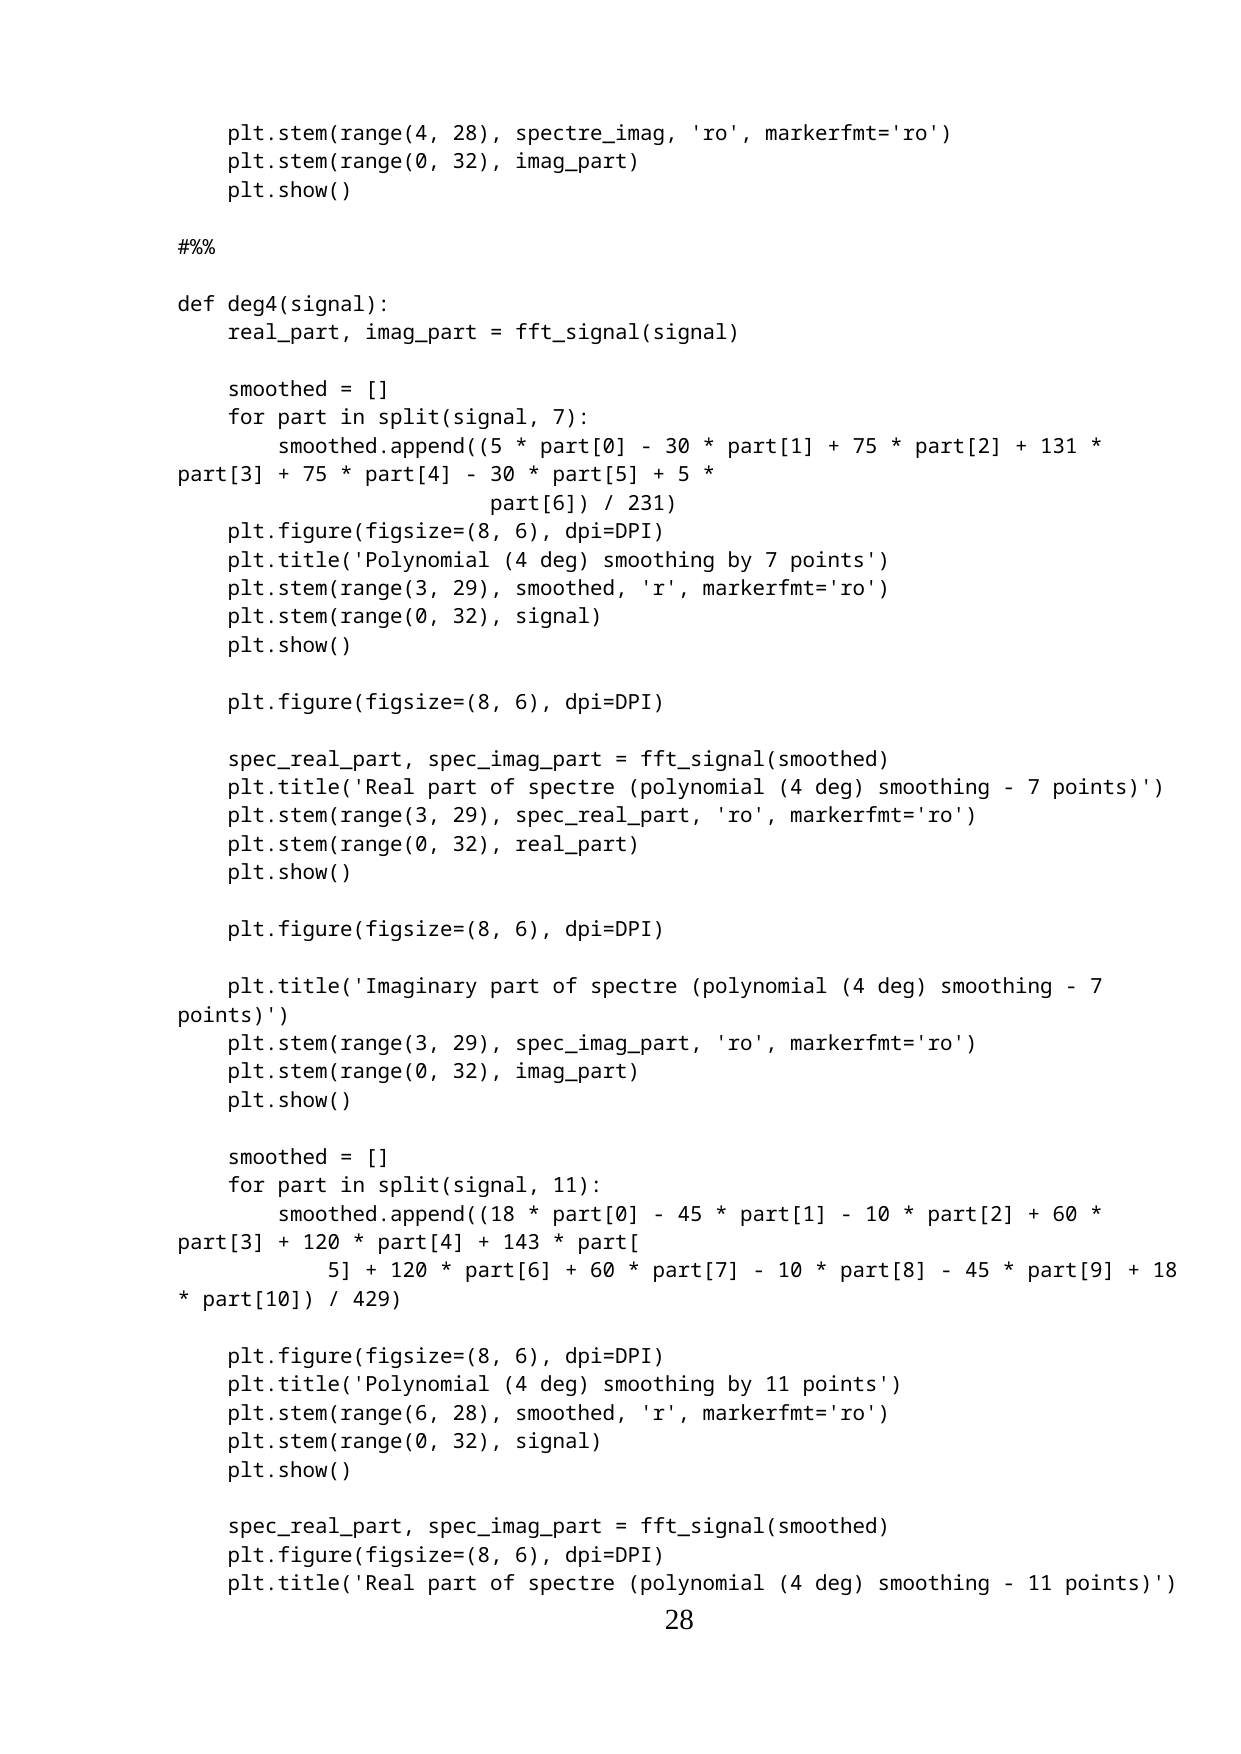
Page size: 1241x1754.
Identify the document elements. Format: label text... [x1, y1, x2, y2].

text plt.show() [177, 1455, 1181, 1483]
text smoothed = [] [177, 374, 1181, 402]
text plt.stem(range(3, 29), spec_imag_part, 'ro', markerfmt='ro') [177, 1028, 1181, 1057]
text plt.stem(range(3, 29), spec_real_part, 'ro', markerfmt='ro') [177, 801, 1181, 829]
text part[6]) / 231) [177, 488, 1181, 516]
text plt.title('Polynomial (4 deg) smoothing by 7 points') [177, 545, 1181, 573]
text smoothed.append((5 * part[0] - 30 * part[1] + 75 * part[2] + 131 * part[3] + 75 * part[4] - 30 * part[5] + 5 * [177, 431, 1181, 488]
text smoothed.append((18 * part[0] - 45 * part[1] - 10 * part[2] + 60 * part[3] + 120 * part[4] + 143 * part[ [177, 1199, 1181, 1256]
text plt.figure(figsize=(8, 6), dpi=DPI) [177, 516, 1181, 545]
text plt.show() [177, 1085, 1181, 1113]
text plt.figure(figsize=(8, 6), dpi=DPI) [177, 687, 1181, 715]
text plt.stem(range(0, 32), signal) [177, 1426, 1181, 1455]
text plt.figure(figsize=(8, 6), dpi=DPI) [177, 1341, 1181, 1369]
text plt.show() [177, 630, 1181, 658]
text plt.title('Imaginary part of spectre (polynomial (4 deg) smoothing - 7 points)') [177, 971, 1181, 1028]
text spec_real_part, spec_imag_part = fft_signal(smoothed) [177, 1512, 1181, 1540]
text plt.figure(figsize=(8, 6), dpi=DPI) [177, 1540, 1181, 1568]
text plt.stem(range(4, 28), spectre_imag, 'ro', markerfmt='ro') [177, 118, 1181, 147]
text plt.stem(range(0, 32), imag_part) [177, 1057, 1181, 1085]
text def deg4(signal): [177, 289, 1181, 317]
text plt.stem(range(3, 29), smoothed, 'r', markerfmt='ro') [177, 573, 1181, 602]
text plt.figure(figsize=(8, 6), dpi=DPI) [177, 914, 1181, 943]
text for part in split(signal, 7): [177, 402, 1181, 431]
text plt.stem(range(0, 32), signal) [177, 602, 1181, 630]
text plt.show() [177, 857, 1181, 886]
text plt.stem(range(0, 32), real_part) [177, 829, 1181, 857]
text real_part, imag_part = fft_signal(signal) [177, 317, 1181, 346]
text for part in split(signal, 11): [177, 1170, 1181, 1199]
text #%% [177, 232, 1181, 260]
text plt.stem(range(6, 28), smoothed, 'r', markerfmt='ro') [177, 1398, 1181, 1426]
text plt.stem(range(0, 32), imag_part) [177, 147, 1181, 175]
text 5] + 120 * part[6] + 60 * part[7] - 10 * part[8] - 45 * part[9] + 18 * part[10]) / 429) [177, 1256, 1181, 1312]
text smoothed = [] [177, 1142, 1181, 1170]
text plt.title('Polynomial (4 deg) smoothing by 11 points') [177, 1369, 1181, 1398]
text spec_real_part, spec_imag_part = fft_signal(smoothed) [177, 744, 1181, 772]
text plt.title('Real part of spectre (polynomial (4 deg) smoothing - 7 points)') [177, 772, 1181, 801]
text plt.show() [177, 175, 1181, 203]
text plt.title('Real part of spectre (polynomial (4 deg) smoothing - 11 points)') [177, 1568, 1181, 1597]
